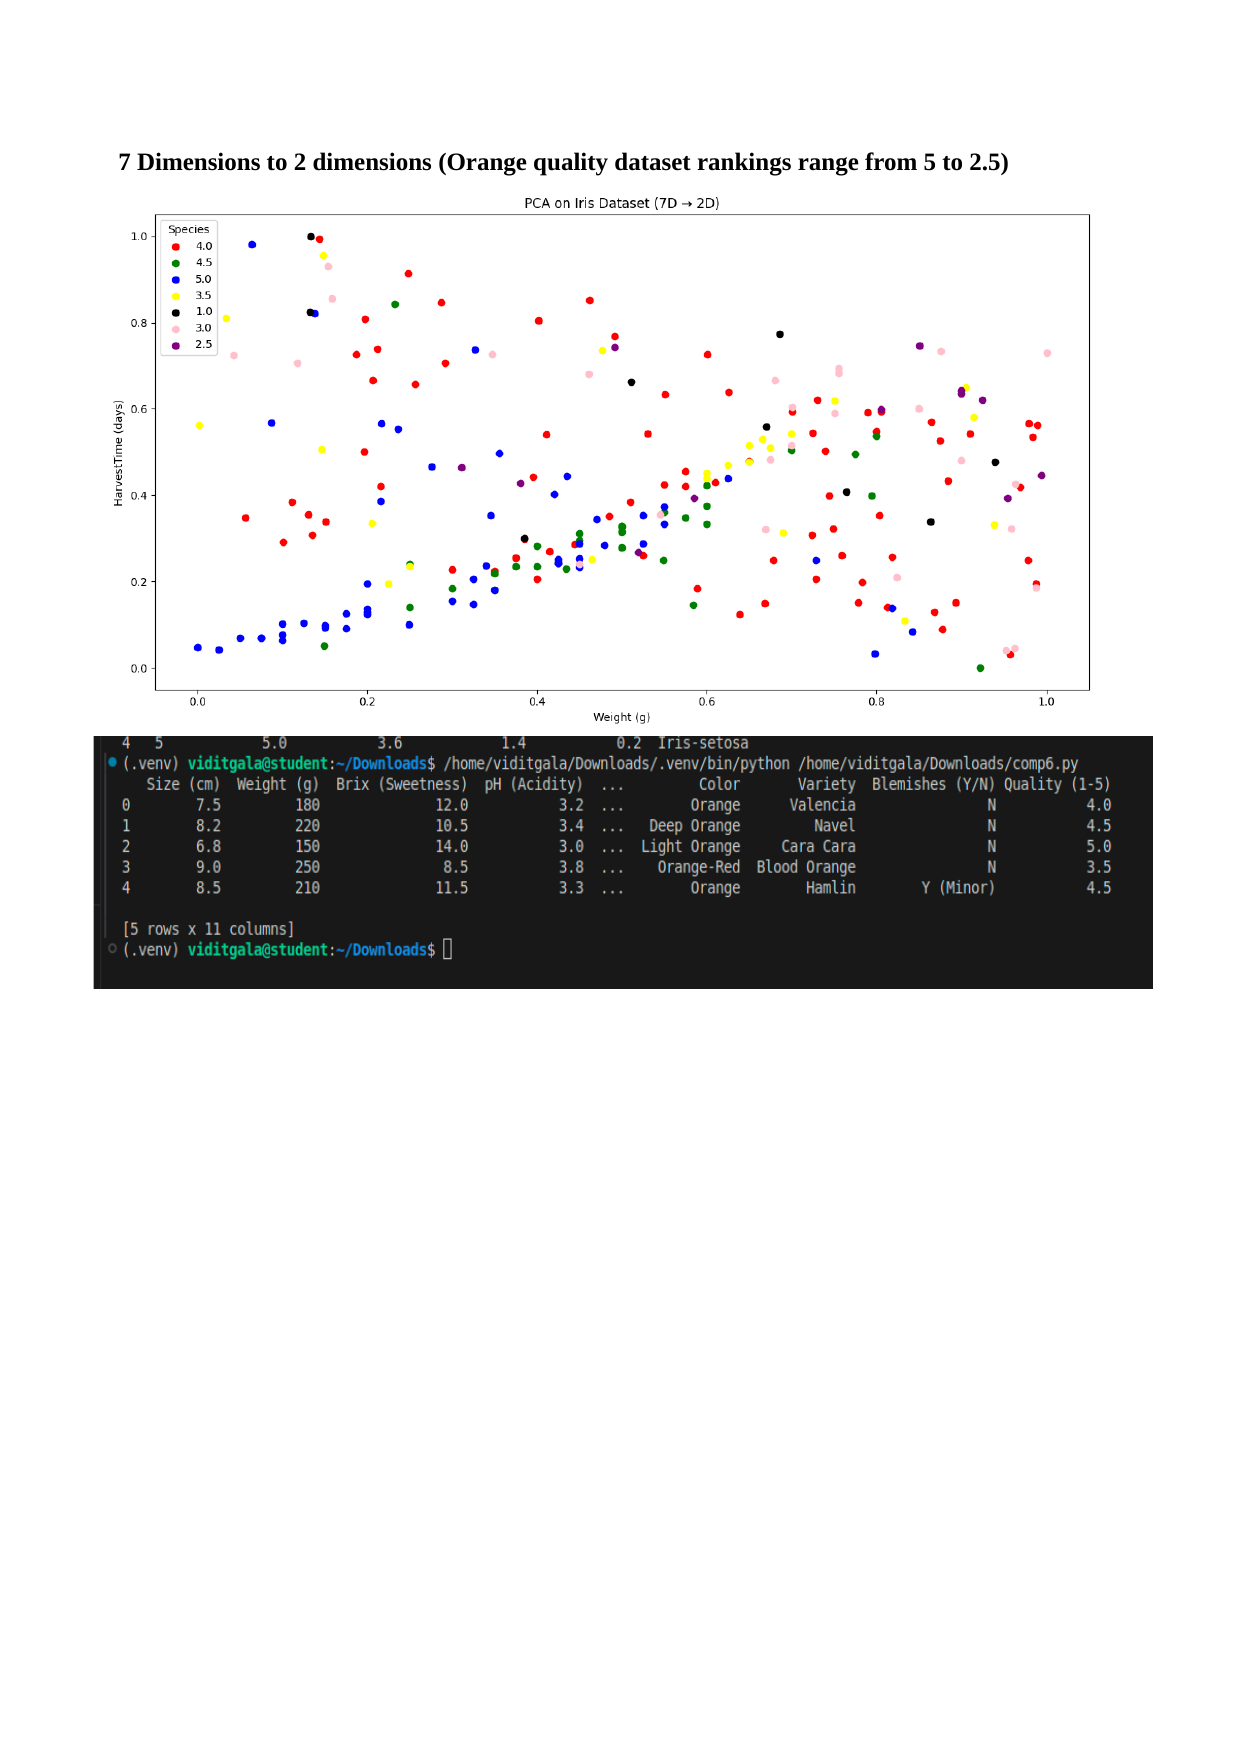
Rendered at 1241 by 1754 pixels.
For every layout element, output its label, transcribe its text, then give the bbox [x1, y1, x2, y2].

picture [93, 183, 1138, 737]
text 7 Dimensions to 2 dimensions (Orange quality dataset rankings range from 5 to 2.5) [118, 147, 1122, 176]
picture [93, 825, 1153, 989]
